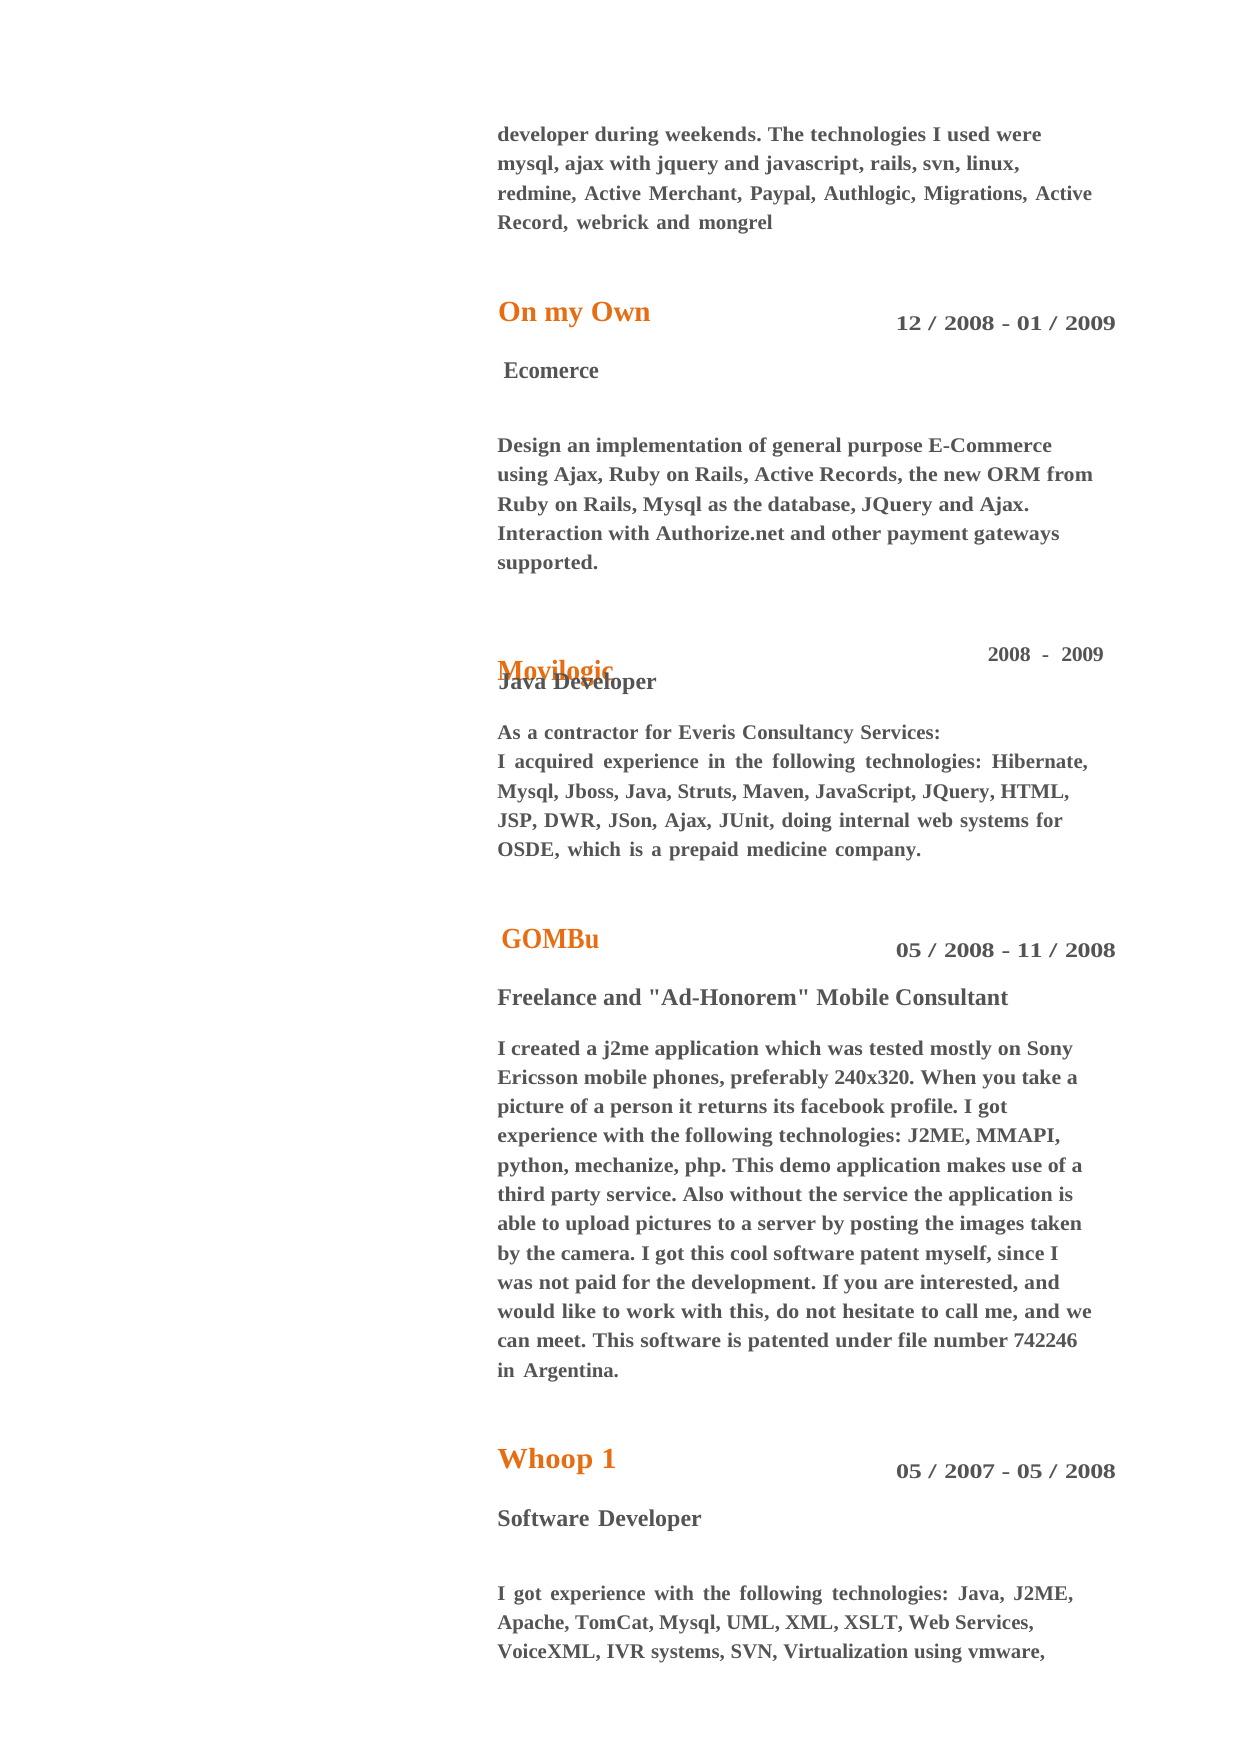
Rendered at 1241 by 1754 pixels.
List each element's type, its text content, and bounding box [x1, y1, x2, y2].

subtitle On my Own [175, 294, 651, 327]
text 12 / 2008 - 01 / 2009 [896, 311, 1117, 335]
text I got experience with the following technologies: Java, J2ME, Apache, TomCat, Mysql, UML, XML, XSLT, Web Services, VoiceXML, IVR systems, SVN, Virtualization using vmware, [497, 1581, 1095, 1663]
text Design an implementation of general purpose E-Commerce using Ajax, Ruby on Rails, Active Records, the new ORM from Ruby on Rails, Mysql as the database, JQuery and Ajax. [497, 433, 1094, 516]
text Interaction with Authorize.net and other payment gateways supported. [497, 521, 1095, 574]
subtitle Software Developer [497, 1504, 704, 1532]
text 05 / 2007 - 05 / 2008 [896, 1459, 1117, 1483]
text I created a j2me application which was tested mostly on Sony Ericsson mobile phones, preferably 240x320. When you take a picture of a person it returns its facebook profile. I got experience with the following technologies: J2ME, MMAPI, python, mechanize, php. This demo application makes use of a third party service. Also without the service the application is able to upload pictures to a server by posting the images taken by the camera. I got this cool software patent myself, since I was not paid for the development. If you are interested, and would like to work with this, do not hesitate to call me, and we can meet. This software is patented under file number 742246 in Argentina. [497, 1036, 1094, 1382]
subtitle Freelance and "Ad-Honorem" Mobile Consultant [497, 983, 1117, 1011]
subtitle GOMBu [175, 921, 599, 955]
text I acquired experience in the following technologies: Hibernate, Mysql, Jboss, Java, Struts, Maven, JavaScript, JQuery, HTML, JSP, DWR, JSon, Ajax, JUnit, doing internal web systems for OSDE, which is a prepaid medicine company. [497, 749, 1095, 861]
text developer during weekends. The technologies I used were mysql, ajax with jquery and javascript, rails, svn, linux, [497, 122, 1095, 175]
text Movilogic 2008 - 2009 [497, 634, 1117, 668]
text 05 / 2008 - 11 / 2008 [896, 938, 1117, 962]
text As a contractor for Everis Consultancy Services: [497, 720, 1117, 744]
text redmine, Active Merchant, Paypal, Authlogic, Migrations, Active Record, webrick and mongrel [497, 181, 1095, 234]
subtitle Java Developer [495, 668, 660, 695]
subtitle Whoop 1 [497, 1442, 704, 1475]
subtitle Ecomerce [175, 356, 599, 384]
